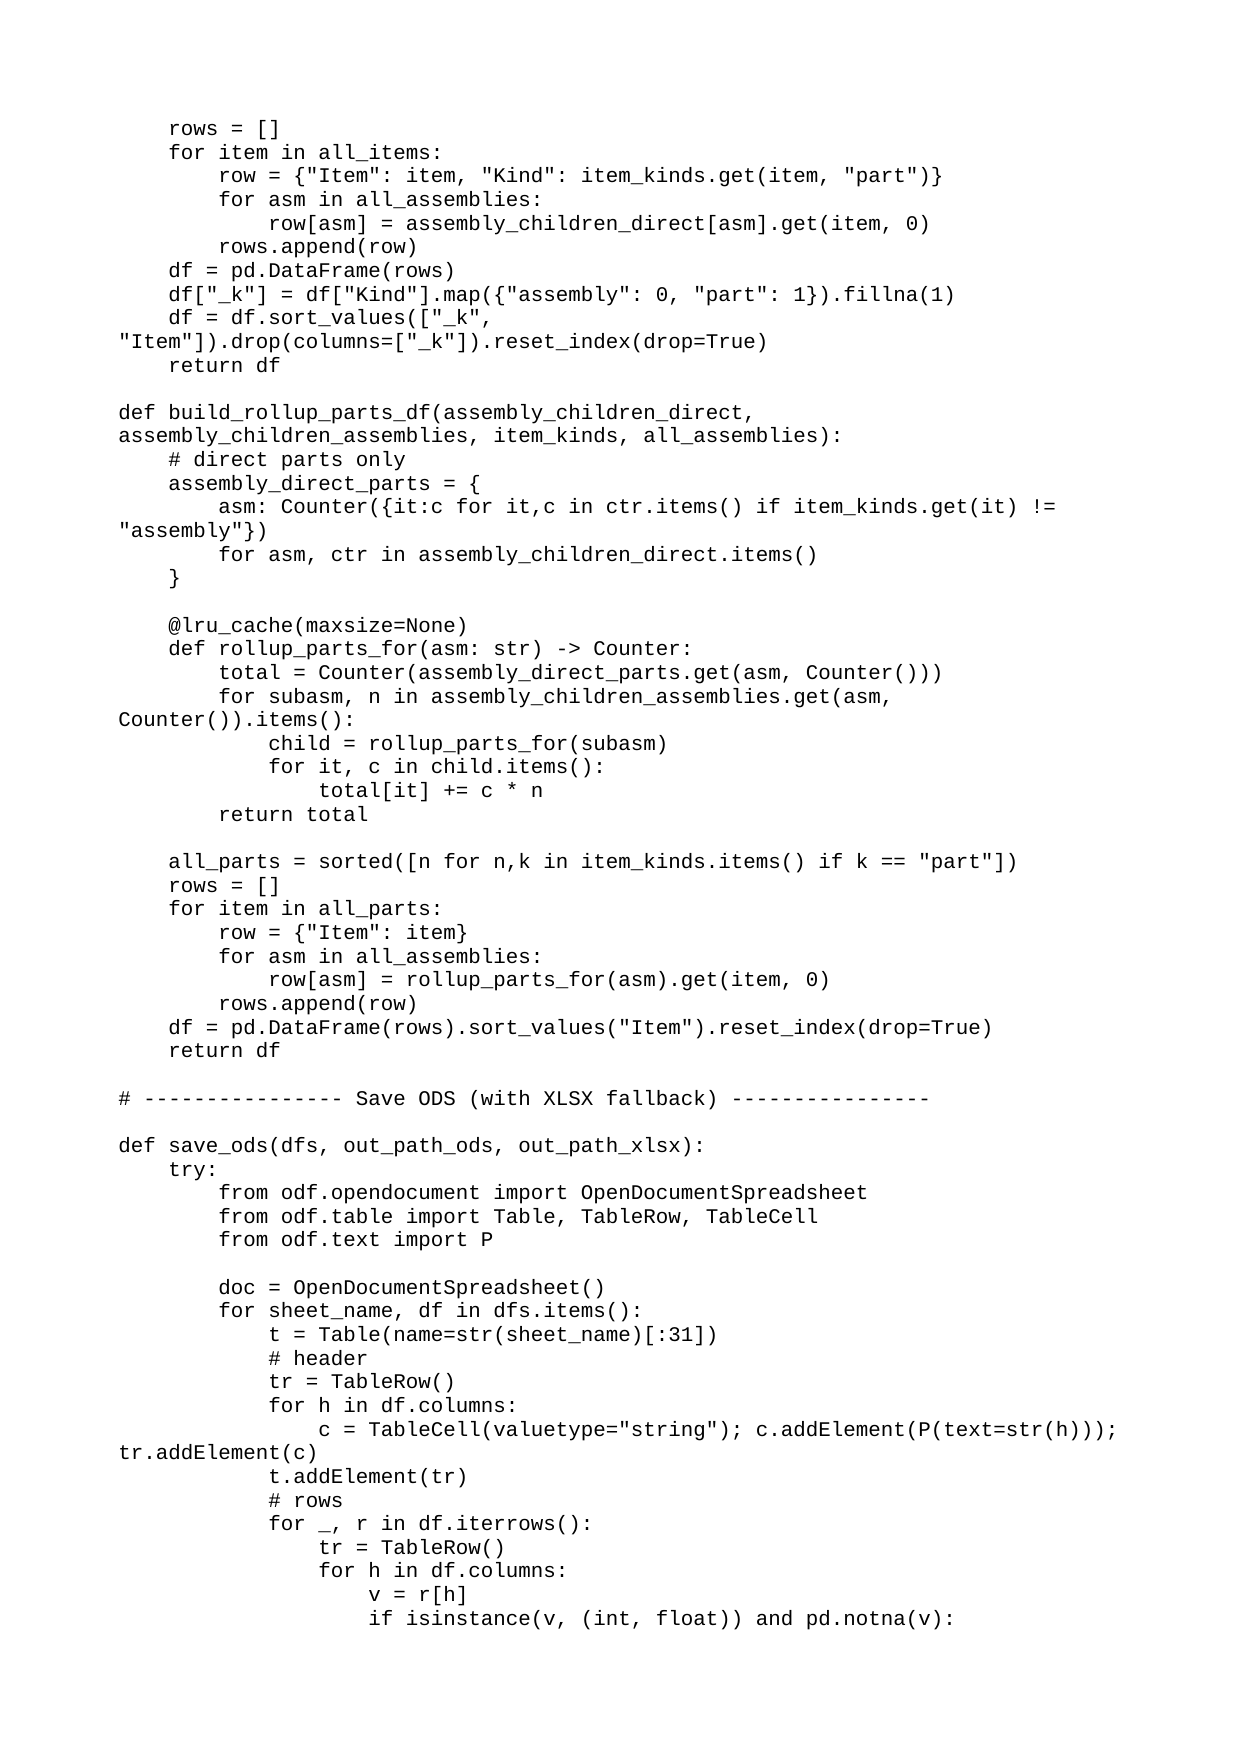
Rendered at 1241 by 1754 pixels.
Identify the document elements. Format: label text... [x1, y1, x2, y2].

text rows.append(row) [118, 236, 1122, 260]
text df = pd.DataFrame(rows) [118, 260, 1122, 284]
text row = {"Item": item} [118, 922, 1122, 946]
text v = r[h] [118, 1584, 1122, 1608]
text from odf.text import P [118, 1229, 1122, 1253]
text df["_k"] = df["Kind"].map({"assembly": 0, "part": 1}).fillna(1) [118, 284, 1122, 307]
text # ---------------- Save ODS (with XLSX fallback) ---------------- [118, 1088, 1122, 1111]
text rows = [] [118, 875, 1122, 898]
text from odf.opendocument import OpenDocumentSpreadsheet [118, 1182, 1122, 1206]
text asm: Counter({it:c for it,c in ctr.items() if item_kinds.get(it) != "assembly"}) [118, 496, 1122, 544]
text # header [118, 1348, 1122, 1371]
text for sheet_name, df in dfs.items(): [118, 1300, 1122, 1324]
text for asm in all_assemblies: [118, 189, 1122, 213]
text t.addElement(tr) [118, 1466, 1122, 1489]
text total = Counter(assembly_direct_parts.get(asm, Counter())) [118, 662, 1122, 686]
text row = {"Item": item, "Kind": item_kinds.get(item, "part")} [118, 165, 1122, 189]
text for _, r in df.iterrows(): [118, 1513, 1122, 1537]
text def rollup_parts_for(asm: str) -> Counter: [118, 638, 1122, 662]
text for it, c in child.items(): [118, 757, 1122, 780]
text def build_rollup_parts_df(assembly_children_direct, assembly_children_assemblies, item_kinds, all_assemblies): [118, 402, 1122, 449]
text c = TableCell(valuetype="string"); c.addElement(P(text=str(h))); tr.addElement(c) [118, 1419, 1122, 1466]
text row[asm] = assembly_children_direct[asm].get(item, 0) [118, 213, 1122, 236]
text tr = TableRow() [118, 1537, 1122, 1561]
text # direct parts only [118, 449, 1122, 473]
text total[it] += c * n [118, 780, 1122, 804]
text for h in df.columns: [118, 1395, 1122, 1419]
text @lru_cache(maxsize=None) [118, 615, 1122, 638]
text for subasm, n in assembly_children_assemblies.get(asm, Counter()).items(): [118, 686, 1122, 733]
text tr = TableRow() [118, 1371, 1122, 1395]
text df = pd.DataFrame(rows).sort_values("Item").reset_index(drop=True) [118, 1017, 1122, 1040]
text t = Table(name=str(sheet_name)[:31]) [118, 1324, 1122, 1348]
text all_parts = sorted([n for n,k in item_kinds.items() if k == "part"]) [118, 851, 1122, 875]
text for item in all_parts: [118, 898, 1122, 922]
text from odf.table import Table, TableRow, TableCell [118, 1206, 1122, 1229]
text if isinstance(v, (int, float)) and pd.notna(v): [118, 1608, 1122, 1631]
text return df [118, 1040, 1122, 1064]
text # rows [118, 1489, 1122, 1513]
text try: [118, 1158, 1122, 1182]
text df = df.sort_values(["_k", "Item"]).drop(columns=["_k"]).reset_index(drop=True) [118, 307, 1122, 354]
text child = rollup_parts_for(subasm) [118, 733, 1122, 757]
text rows.append(row) [118, 993, 1122, 1017]
text row[asm] = rollup_parts_for(asm).get(item, 0) [118, 969, 1122, 993]
text doc = OpenDocumentSpreadsheet() [118, 1277, 1122, 1300]
text assembly_direct_parts = { [118, 473, 1122, 496]
text for asm in all_assemblies: [118, 946, 1122, 969]
text for h in df.columns: [118, 1561, 1122, 1584]
text } [118, 567, 1122, 591]
text def save_ods(dfs, out_path_ods, out_path_xlsx): [118, 1135, 1122, 1158]
text for item in all_items: [118, 142, 1122, 165]
text for asm, ctr in assembly_children_direct.items() [118, 544, 1122, 567]
text rows = [] [118, 118, 1122, 142]
text return total [118, 804, 1122, 827]
text return df [118, 354, 1122, 378]
